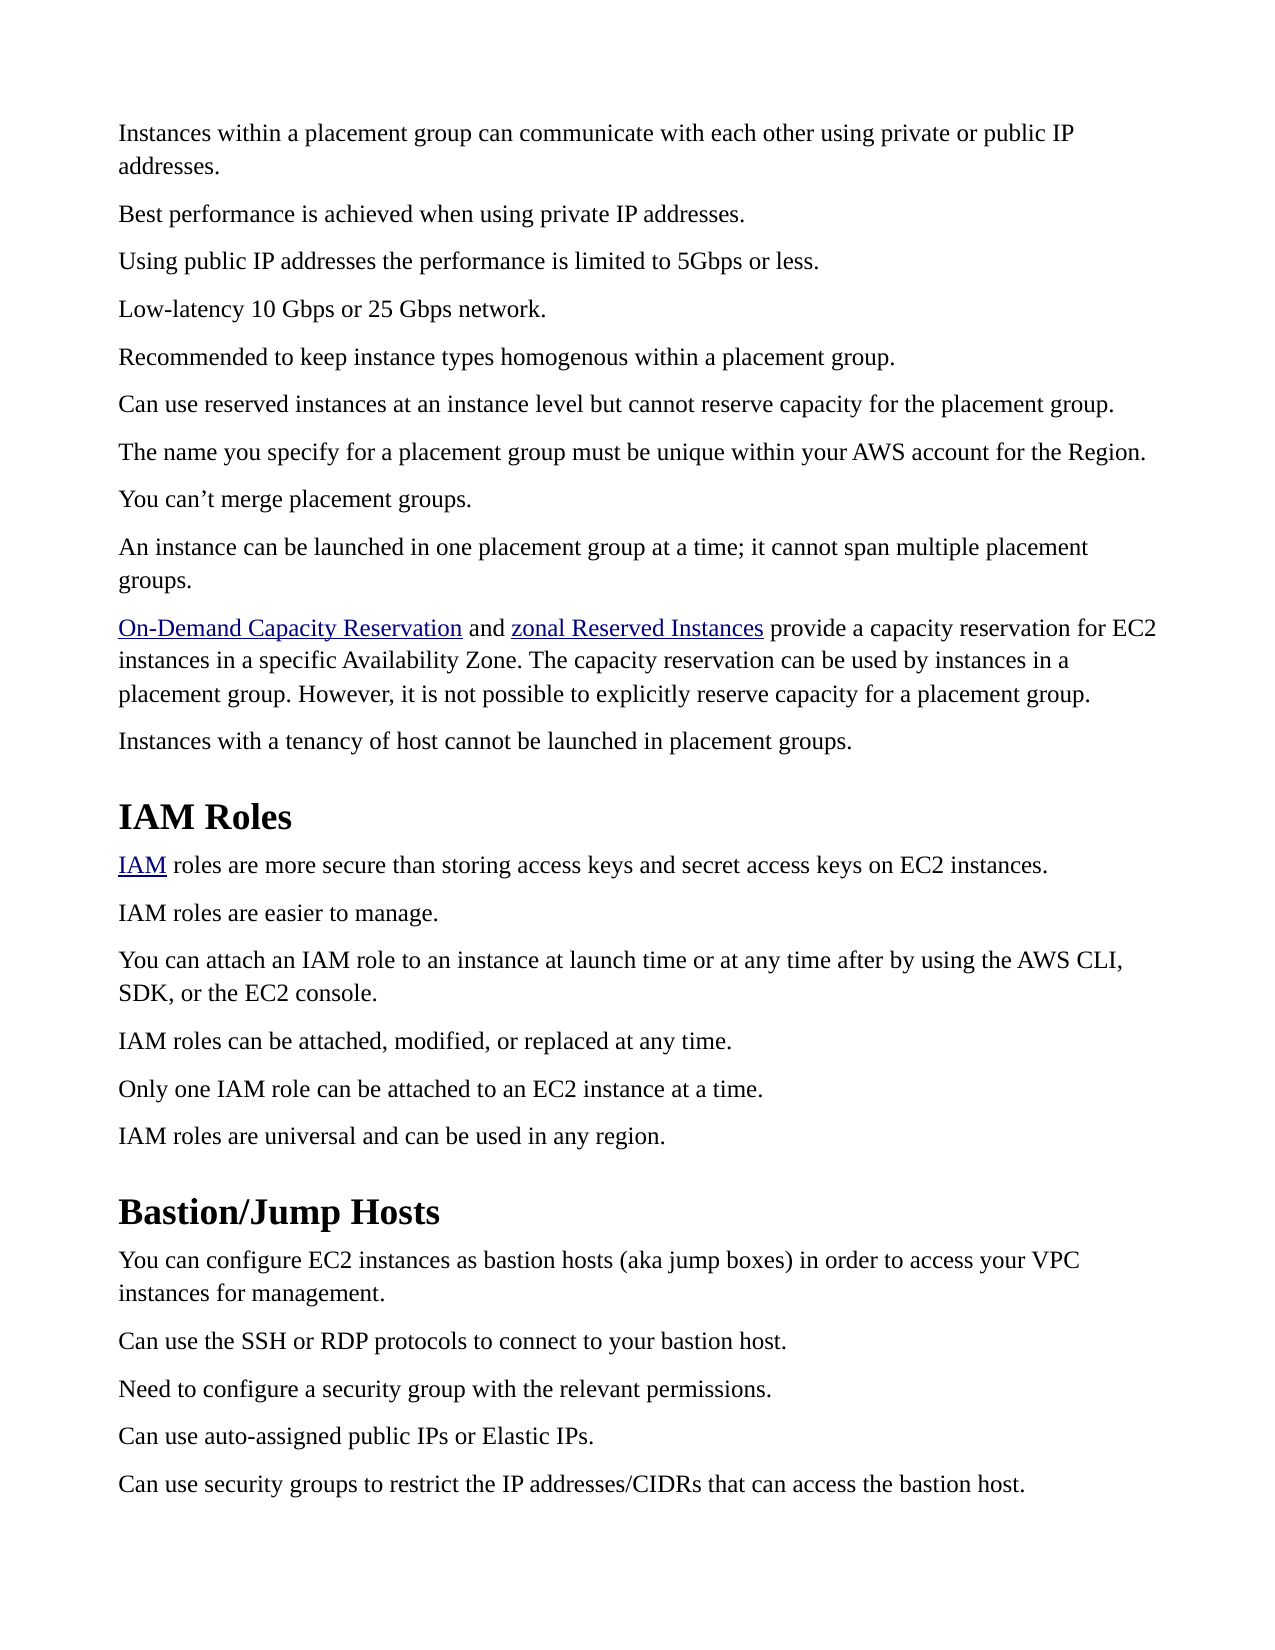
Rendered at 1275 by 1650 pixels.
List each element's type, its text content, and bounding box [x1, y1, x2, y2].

text IAM roles are universal and can be used in any region. [118, 1121, 1157, 1150]
text The name you specify for a placement group must be unique within your AWS account for the Region. [118, 437, 1157, 466]
text Need to configure a security group with the relevant permissions. [118, 1374, 1157, 1402]
text Recommended to keep instance types homogenous within a placement group. [118, 342, 1157, 370]
text Only one IAM role can be attached to an EC2 instance at a time. [118, 1074, 1157, 1102]
text An instance can be launched in one placement group at a time; it cannot span multiple placement groups. [118, 532, 1157, 594]
text You can attach an IAM role to an instance at launch time or at any time after by using the AWS CLI, SDK, or the EC2 console. [118, 946, 1157, 1007]
text IAM roles are easier to manage. [118, 898, 1157, 927]
text Can use security groups to restrict the IP addresses/CIDRs that can access the bastion host. [118, 1469, 1157, 1498]
text Can use the SSH or RDP protocols to connect to your bastion host. [118, 1326, 1157, 1355]
subtitle IAM Roles [118, 795, 1157, 838]
text IAM roles can be attached, modified, or replaced at any time. [118, 1026, 1157, 1055]
text Low-latency 10 Gbps or 25 Gbps network. [118, 294, 1157, 323]
text On-Demand Capacity Reservation and zonal Reserved Instances provide a capacity reservation for EC2 instances in a specific Availability Zone. The capacity reservation can be used by instances in a placement group. However, it is not possible to explicitly reserve capacity for a placement group. [118, 613, 1157, 707]
text Using public IP addresses the performance is limited to 5Gbps or less. [118, 246, 1157, 275]
text You can’t merge placement groups. [118, 484, 1157, 513]
text Instances within a placement group can communicate with each other using private or public IP addresses. [118, 118, 1157, 180]
text You can configure EC2 instances as bastion hosts (aka jump boxes) in order to access your VPC instances for management. [118, 1245, 1157, 1307]
text Instances with a tenancy of host cannot be launched in placement groups. [118, 726, 1157, 755]
text Can use reserved instances at an instance level but cannot reserve capacity for the placement group. [118, 389, 1157, 418]
text IAM roles are more secure than storing access keys and secret access keys on EC2 instances. [118, 850, 1157, 879]
text Best performance is achieved when using private IP addresses. [118, 199, 1157, 227]
subtitle Bastion/Jump Hosts [118, 1190, 1157, 1233]
text Can use auto-assigned public IPs or Elastic IPs. [118, 1421, 1157, 1450]
